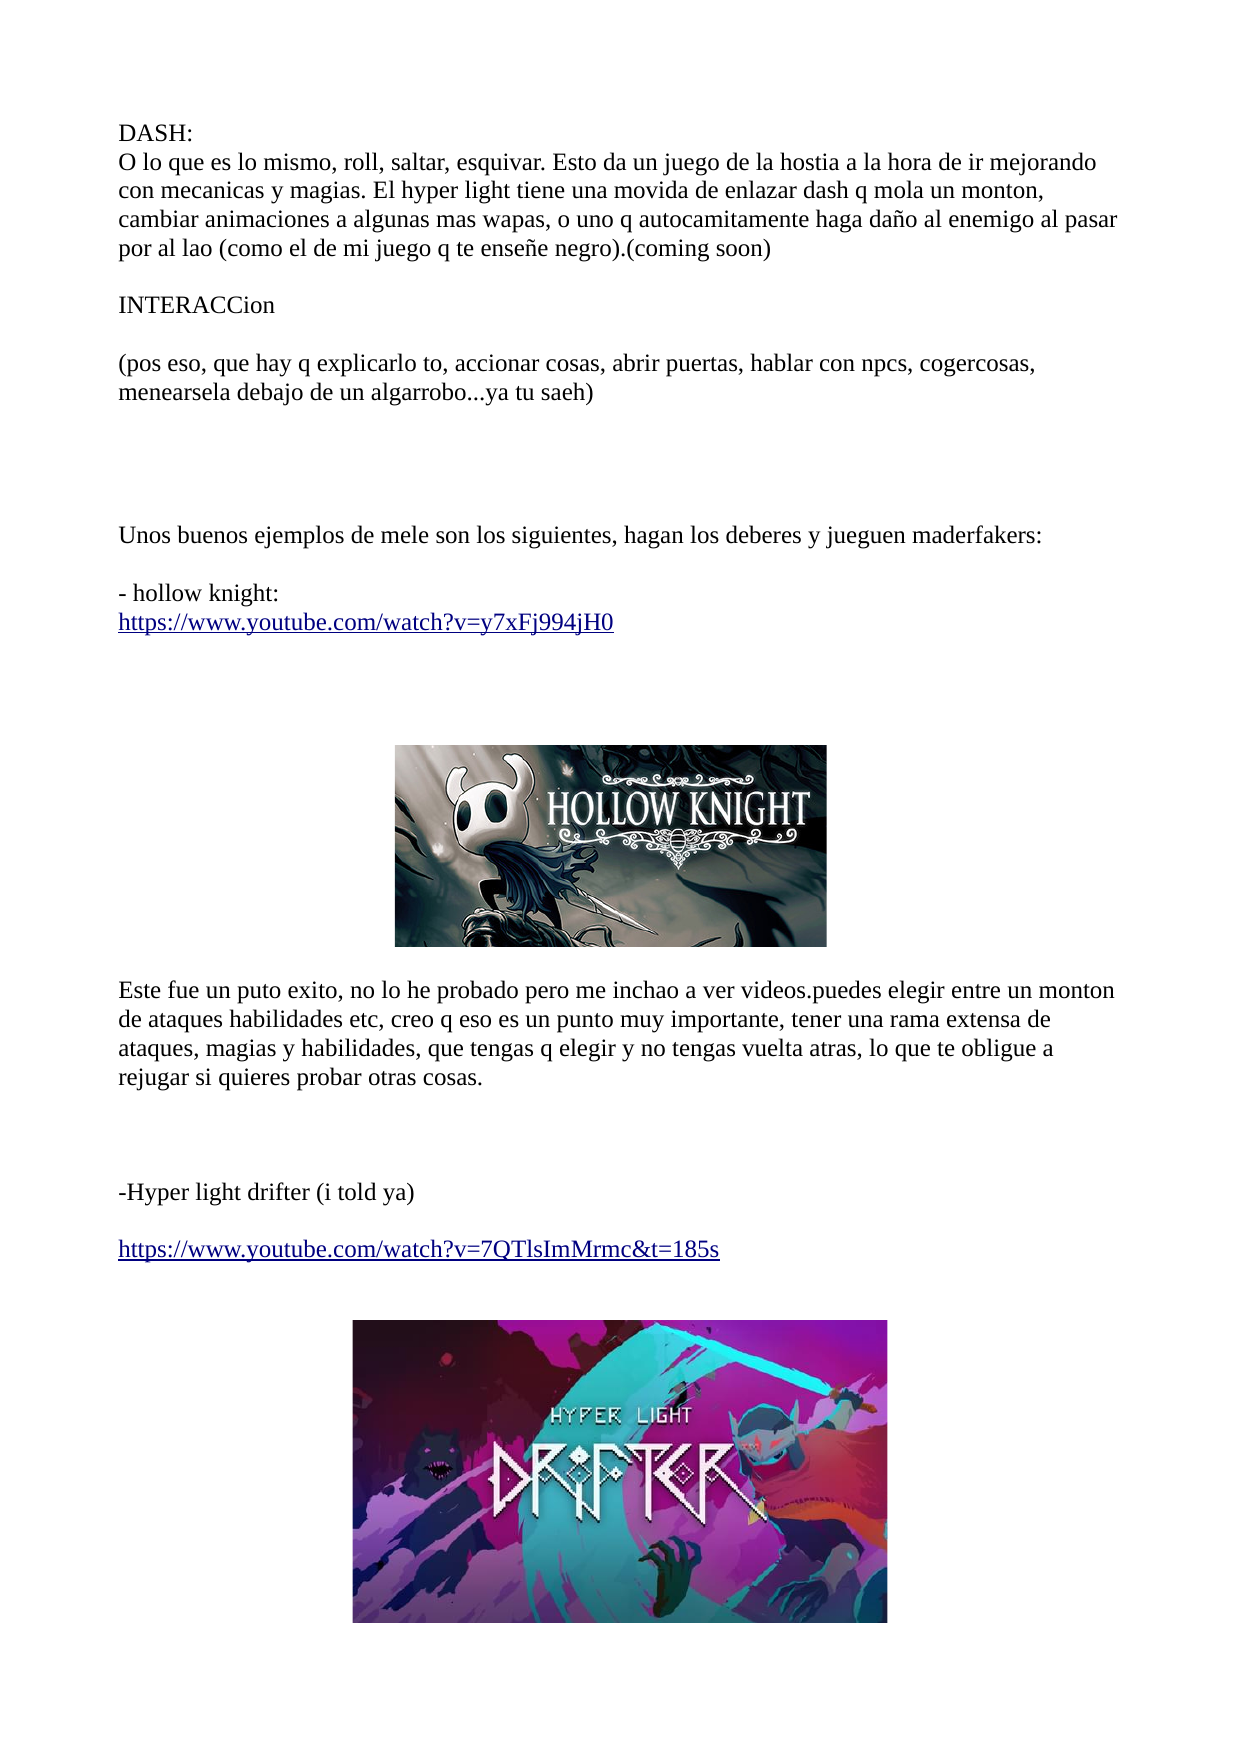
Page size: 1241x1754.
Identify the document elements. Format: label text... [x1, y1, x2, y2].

text O lo que es lo mismo, roll, saltar, esquivar. Esto da un juego de la hostia a la hora de ir mejorando con mecanicas y magias. El hyper light tiene una movida de enlazar dash q mola un monton, cambiar animaciones a algunas mas wapas, o uno q autocamitamente haga daño al enemigo al pasar por al lao (como el de mi juego q te enseñe negro).(coming soon) [118, 147, 1122, 262]
text https://www.youtube.com/watch?v=7QTlsImMrmc&t=185s [118, 1234, 1122, 1263]
text Este fue un puto exito, no lo he probado pero me inchao a ver videos.puedes elegir entre un monton de ataques habilidades etc, creo q eso es un punto muy importante, tener una rama extensa de ataques, magias y habilidades, que tengas q elegir y no tengas vuelta atras, lo que te obligue a rejugar si quieres probar otras cosas. [118, 976, 1122, 1091]
picture [394, 745, 827, 947]
text (pos eso, que hay q explicarlo to, accionar cosas, abrir puertas, hablar con npcs, cogercosas, menearsela debajo de un algarrobo...ya tu saeh) [118, 348, 1122, 406]
text -Hyper light drifter (i told ya) [118, 1177, 1122, 1206]
text Unos buenos ejemplos de mele son los siguientes, hagan los deberes y jueguen maderfakers: [118, 521, 1122, 549]
text DASH: [118, 118, 1122, 147]
text https://www.youtube.com/watch?v=y7xFj994jH0 [118, 607, 1122, 636]
text INTERACCion [118, 291, 1122, 319]
picture [352, 1320, 888, 1623]
text - hollow knight: [118, 578, 1122, 607]
